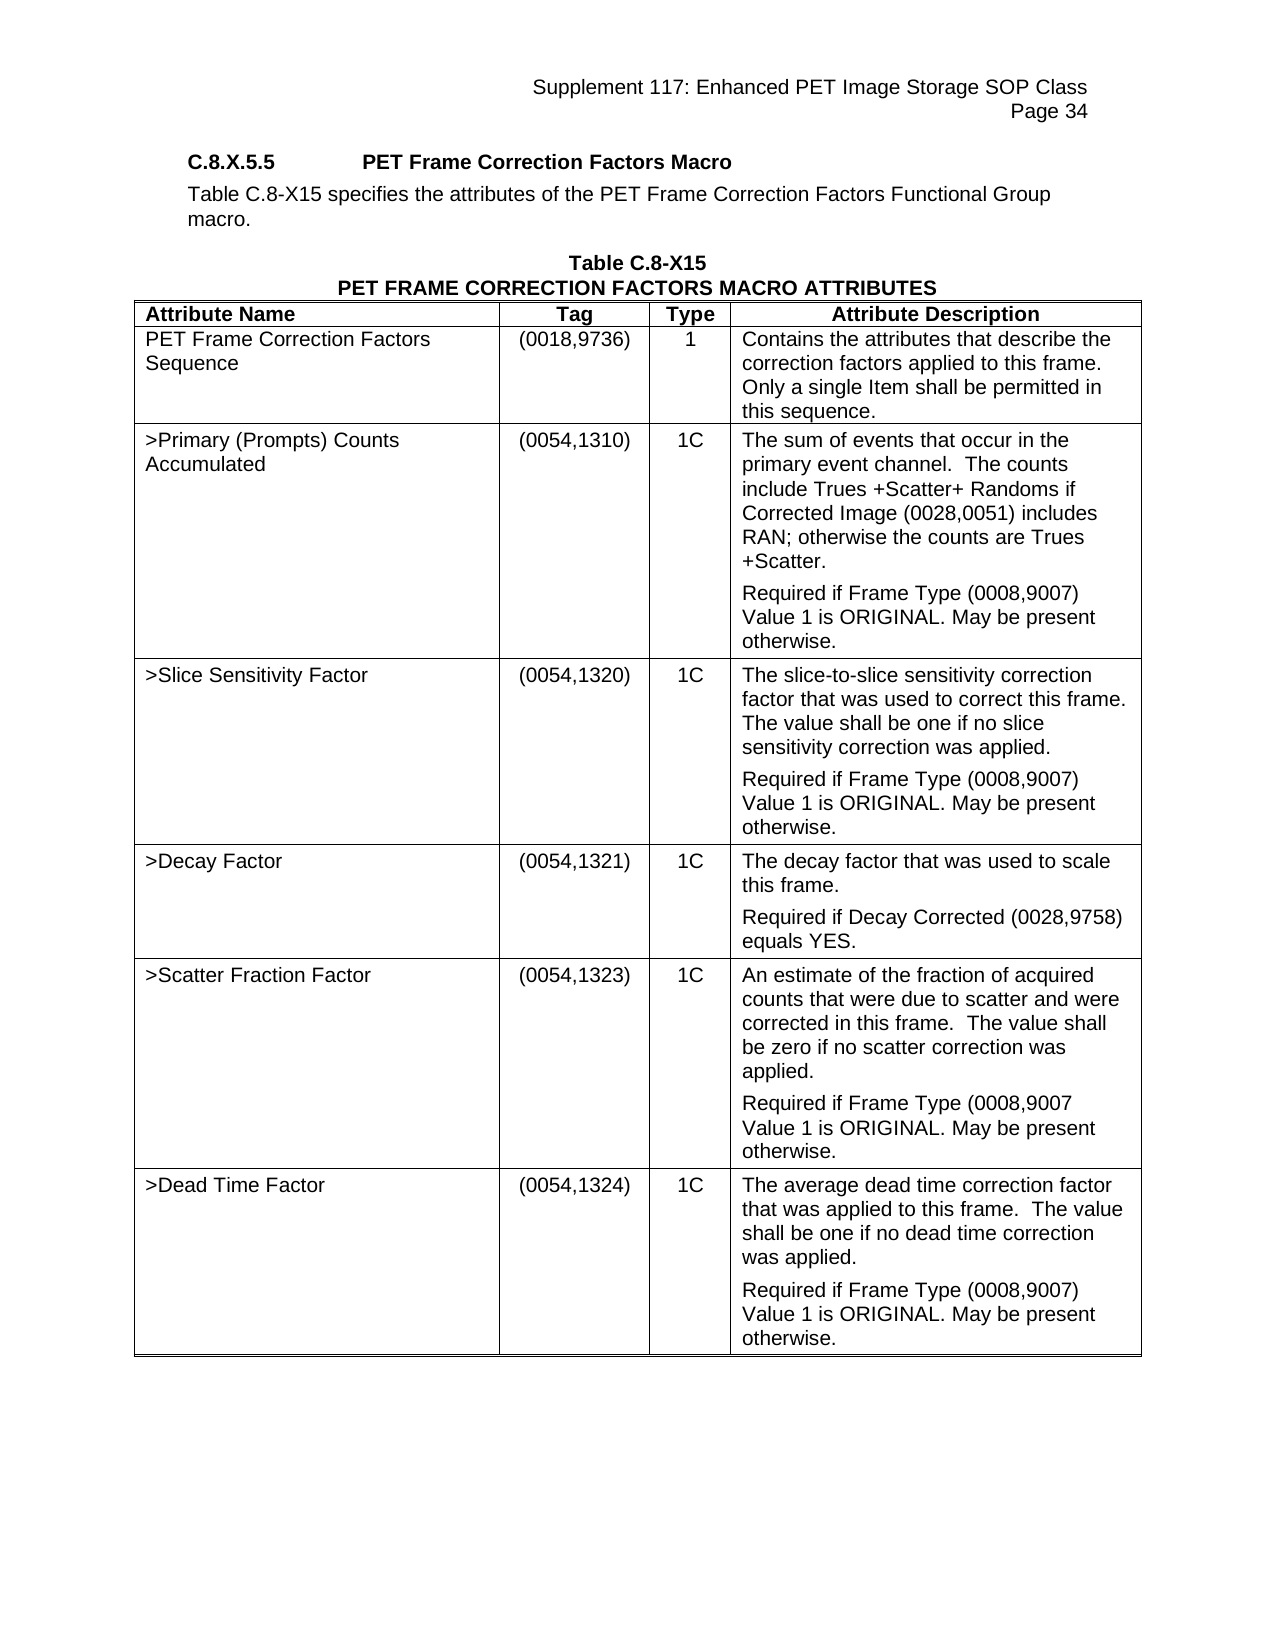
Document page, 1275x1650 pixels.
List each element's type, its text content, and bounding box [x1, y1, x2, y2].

table_header Attribute Name [135, 303, 499, 326]
table_cell >Dead Time Factor [135, 1169, 499, 1354]
table_header Type [650, 303, 730, 326]
table_cell An estimate of the fraction of acquired counts that were due to scatter and were corrected in this frame. The value shall be zero if no scatter correction was applied. Required if Frame Type (0008,9007 Value 1 is ORIGINAL. May be present otherwise. [731, 959, 1141, 1168]
table_cell (0018,9736) [500, 327, 649, 423]
table_cell 1C [650, 659, 730, 843]
table_header Attribute Description [731, 303, 1141, 326]
table_cell >Decay Factor [135, 845, 499, 957]
table_cell The sum of events that occur in the primary event channel. The counts include Trues +Scatter+ Randoms if Corrected Image (0028,0051) includes RAN; otherwise the counts are Trues +Scatter. Required if Frame Type (0008,9007) Value 1 is ORIGINAL. May be present otherwise. [731, 424, 1141, 657]
table_cell 1C [650, 424, 730, 657]
table_cell (0054,1310) [500, 424, 649, 657]
table_cell 1 [650, 327, 730, 423]
table_cell 1C [650, 845, 730, 957]
title Table C.8-X15 PET FRAME CORRECTION FACTORS MACRO ATTRIBUTES [187, 251, 1088, 299]
table_cell (0054,1324) [500, 1169, 649, 1354]
table_cell Contains the attributes that describe the correction factors applied to this frame. Only a single Item shall be permitted in this sequence. [731, 327, 1141, 423]
table_cell 1C [650, 959, 730, 1168]
table_cell The decay factor that was used to scale this frame. Required if Decay Corrected (0028,9758) equals YES. [731, 845, 1141, 957]
table_cell (0054,1320) [500, 659, 649, 843]
table_cell PET Frame Correction Factors Sequence [135, 327, 499, 423]
table_cell >Scatter Fraction Factor [135, 959, 499, 1168]
table_cell (0054,1321) [500, 845, 649, 957]
table_cell >Primary (Prompts) Counts Accumulated [135, 424, 499, 657]
table_cell The average dead time correction factor that was applied to this frame. The value shall be one if no dead time correction was applied. Required if Frame Type (0008,9007) Value 1 is ORIGINAL. May be present otherwise. [731, 1169, 1141, 1354]
table_cell 1C [650, 1169, 730, 1354]
text Table C.8-X15 specifies the attributes of the PET Frame Correction Factors Functional Group macro. [187, 182, 1088, 231]
table_header Tag [500, 303, 649, 326]
table_cell The slice-to-slice sensitivity correction factor that was used to correct this frame. The value shall be one if no slice sensitivity correction was applied. Required if Frame Type (0008,9007) Value 1 is ORIGINAL. May be present otherwise. [731, 659, 1141, 843]
subtitle C.8.X.5.5 PET Frame Correction Factors Macro [187, 150, 1088, 174]
table_cell >Slice Sensitivity Factor [135, 659, 499, 843]
table_cell (0054,1323) [500, 959, 649, 1168]
